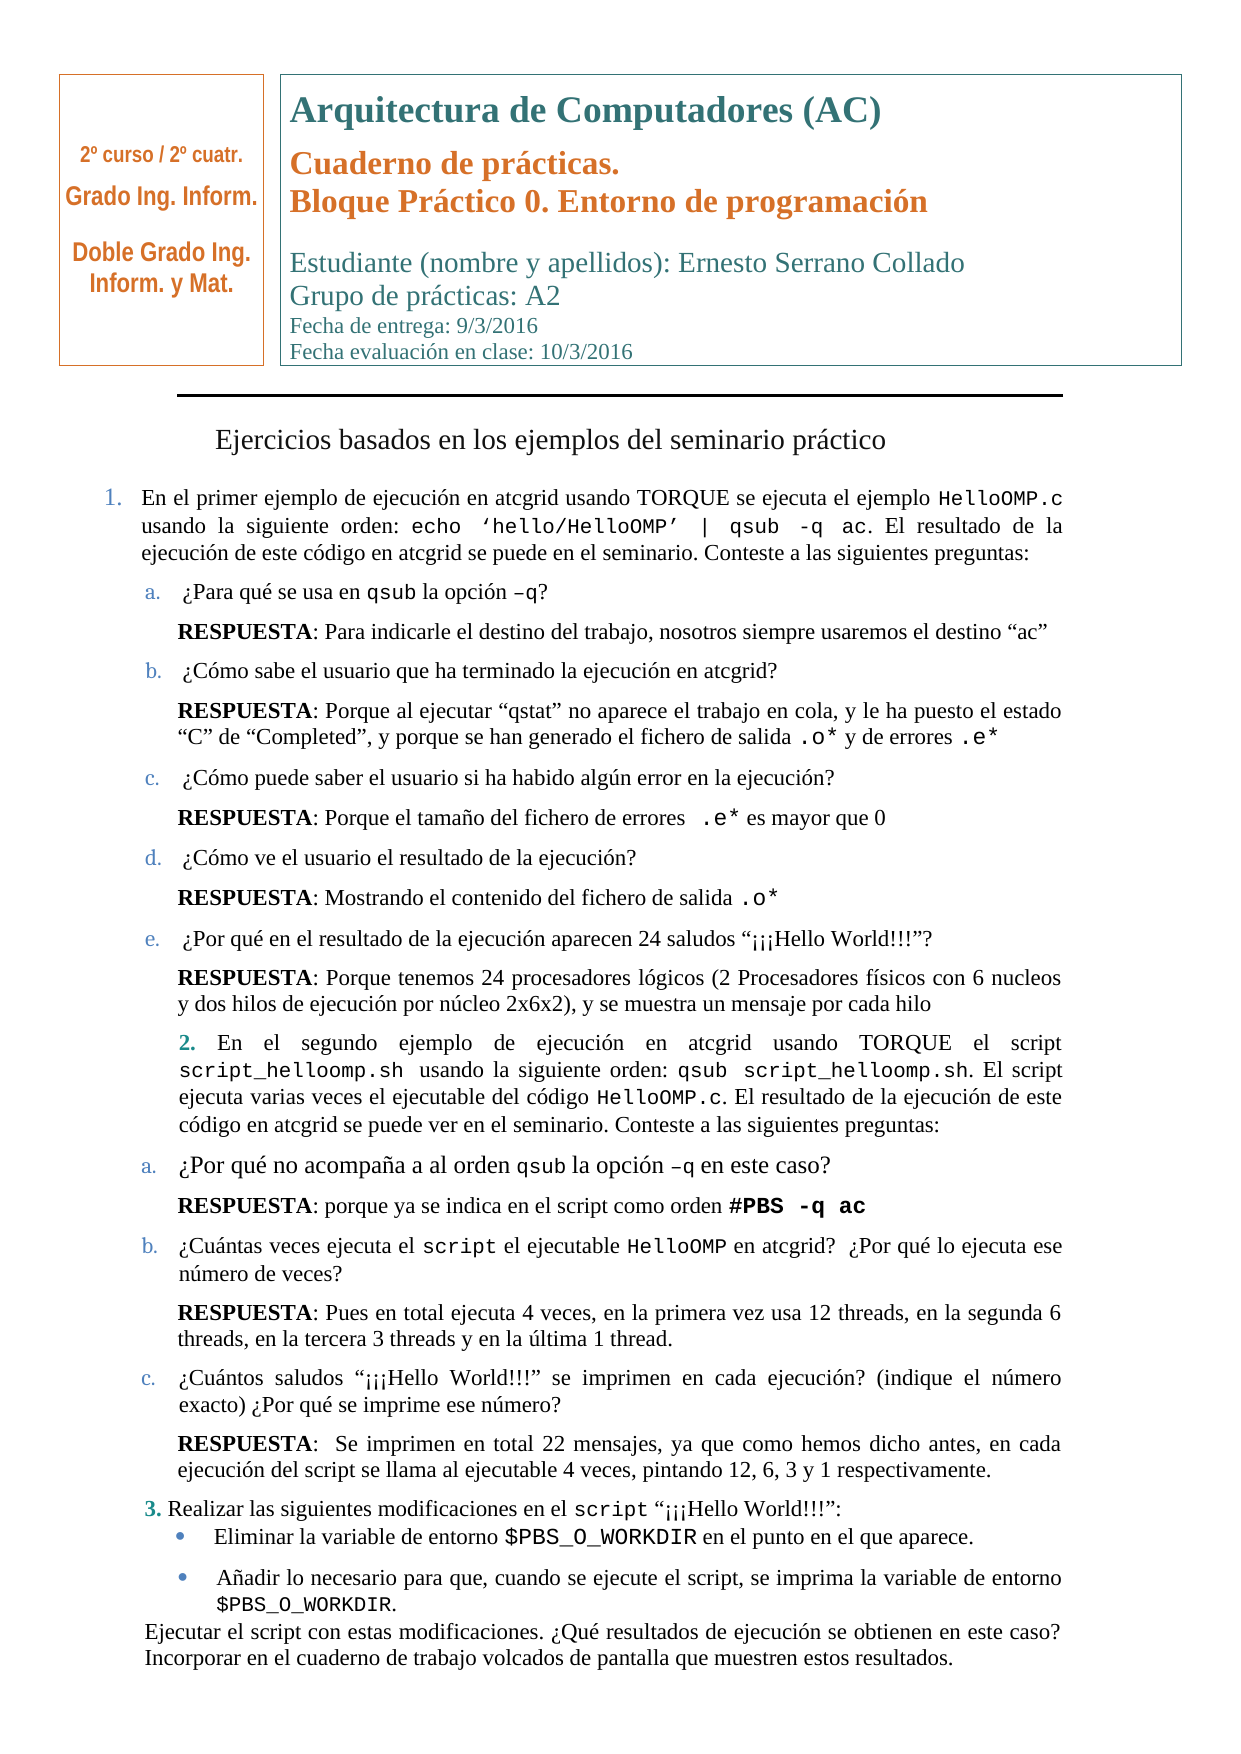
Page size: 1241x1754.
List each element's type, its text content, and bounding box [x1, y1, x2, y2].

list ¿Por qué en el resultado de la ejecución aparecen 24 saludos “¡¡¡Hello World!!!”? [145, 924, 1063, 952]
list ¿Cuántas veces ejecuta el script el ejecutable HelloOMP en atcgrid? ¿Por qué lo ejecuta ese número de veces? [141, 1233, 1063, 1287]
list ¿Cómo ve el usuario el resultado de la ejecución? [145, 844, 1063, 871]
list ¿Para qué se usa en qsub la opción –q? [145, 578, 1063, 606]
list RESPUESTA: Porque el tamaño del fichero de errores .e* es mayor que 0 [177, 803, 1063, 832]
list ¿Por qué no acompaña a al orden qsub la opción –q en este caso? [141, 1150, 1063, 1179]
list En el primer ejemplo de ejecución en atcgrid usando TORQUE se ejecuta el ejemplo HelloOMP.c usando la siguiente orden: echo ‘hello/HelloOMP’ | qsub -q ac. El resultado de la ejecución de este código en atcgrid se puede en el seminario. Conteste a las siguientes preguntas: [103, 482, 1063, 566]
list Añadir lo necesario para que, cuando se ejecute el script, se imprima la variable de entorno $PBS_O_WORKDIR. [178, 1564, 1063, 1618]
table_header Arquitectura de Computadores (AC) Cuaderno de prácticas. Bloque Práctico 0. Entorno de programación Estudiante (nombre y apellidos): Ernesto Serrano Collado Grupo de prácticas: A2 Fecha de entrega: 9/3/2016 Fecha evaluación en clase: 10/3/2016 [281, 75, 1181, 364]
list RESPUESTA: Porque tenemos 24 procesadores lógicos (2 Procesadores físicos con 6 nucleos y dos hilos de ejecución por núcleo 2x6x2), y se muestra un mensaje por cada hilo [177, 964, 1063, 1017]
list RESPUESTA: Para indicarle el destino del trabajo, nosotros siempre usaremos el destino “ac” [177, 618, 1063, 645]
list RESPUESTA: Mostrando el contenido del fichero de salida .o* [177, 884, 1063, 912]
list ¿Cómo puede saber el usuario si ha habido algún error en la ejecución? [145, 764, 1063, 791]
table_header 2º curso / 2º cuatr. Grado Ing. Inform. Doble Grado Ing. Inform. y Mat. [60, 75, 263, 364]
list ¿Cuántos saludos “¡¡¡Hello World!!!” se imprimen en cada ejecución? (indique el número exacto) ¿Por qué se imprime ese número? [141, 1364, 1063, 1418]
list RESPUESTA: porque ya se indica en el script como orden #PBS -q ac [177, 1192, 1063, 1220]
list ¿Cómo sabe el usuario que ha terminado la ejecución en atcgrid? [145, 657, 1063, 684]
text Ejecutar el script con estas modificaciones. ¿Qué resultados de ejecución se obtienen en este caso? Incorporar en el cuaderno de trabajo volcados de pantalla que muestren estos resultados. [144, 1618, 1063, 1670]
table_header [264, 74, 280, 364]
list RESPUESTA: Se imprimen en total 22 mensajes, ya que como hemos dicho antes, en cada ejecución del script se llama al ejecutable 4 veces, pintando 12, 6, 3 y 1 respectivamente. [177, 1430, 1063, 1483]
list Eliminar la variable de entorno $PBS_O_WORKDIR en el punto en el que aparece. [176, 1523, 1063, 1551]
list RESPUESTA: Porque al ejecutar “qstat” no aparece el trabajo en cola, y le ha puesto el estado “C” de “Completed”, y porque se han generado el fichero de salida .o* y de errores .e* [177, 697, 1063, 751]
subtitle Ejercicios basados en los ejemplos del seminario práctico [177, 422, 1063, 456]
list 2. En el segundo ejemplo de ejecución en atcgrid usando TORQUE el script script_helloomp.sh usando la siguiente orden: qsub script_helloomp.sh. El script ejecuta varias veces el ejecutable del código HelloOMP.c. El resultado de la ejecución de este código en atcgrid se puede ver en el seminario. Conteste a las siguientes preguntas: [141, 1029, 1063, 1137]
list RESPUESTA: Pues en total ejecuta 4 veces, en la primera vez usa 12 threads, en la segunda 6 threads, en la tercera 3 threads y en la última 1 thread. [177, 1299, 1063, 1352]
text 3. Realizar las siguientes modificaciones en el script “¡¡¡Hello World!!!”: [143, 1495, 1063, 1523]
